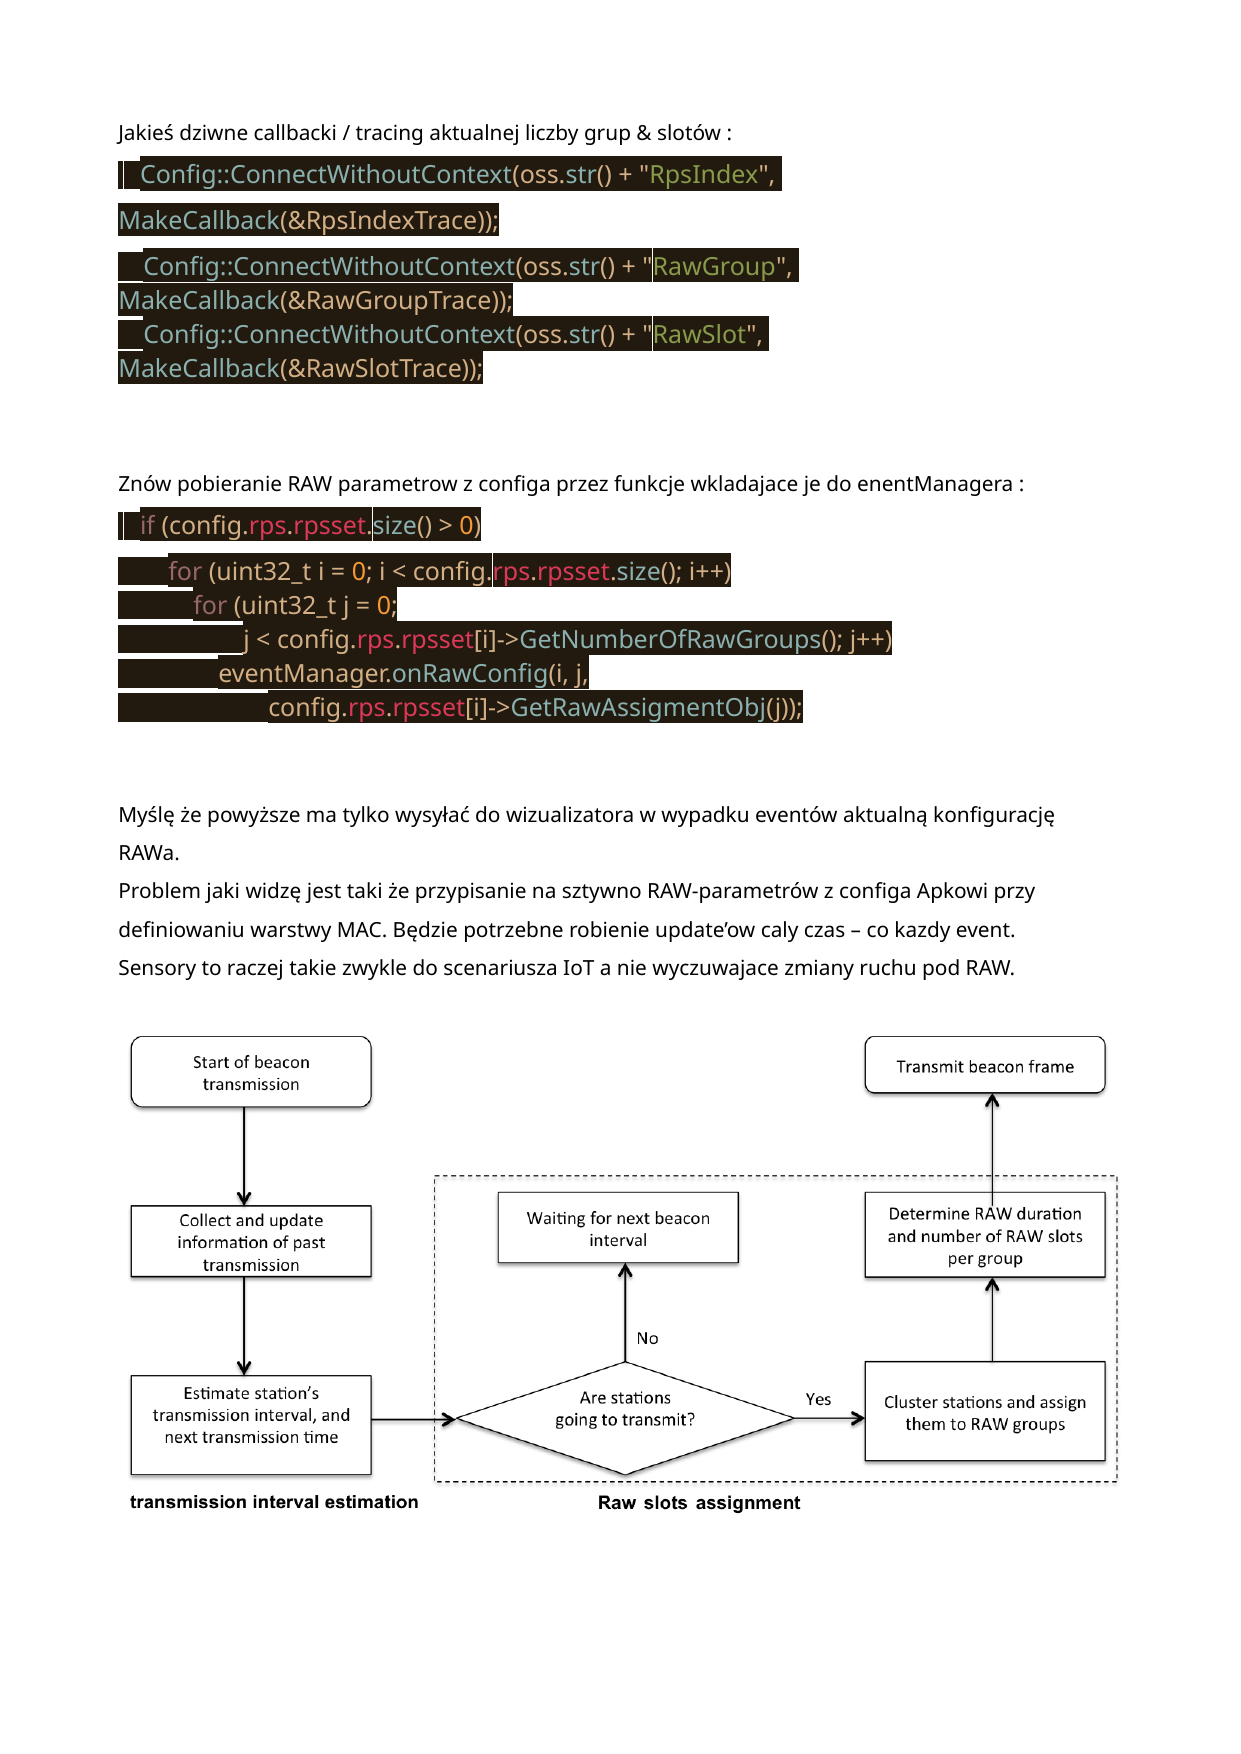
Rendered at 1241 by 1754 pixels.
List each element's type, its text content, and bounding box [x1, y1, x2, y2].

text eventManager.onRawConfig(i, j, [118, 655, 1122, 689]
text Jakieś dziwne callbacki / tracing aktualnej liczby grup & slotów : [118, 118, 1122, 147]
text for (uint32_t j = 0; [118, 587, 1122, 621]
text Config::ConnectWithoutContext(oss.str() + "RawGroup", MakeCallback(&RawGroupTrace)); [118, 248, 1122, 316]
text Sensory to raczej takie zwykle do scenariusza IoT a nie wyczuwajace zmiany ruchu pod RAW. [118, 953, 1122, 982]
text Problem jaki widzę jest taki że przypisanie na sztywno RAW-parametrów z configa Apkowi przy definiowaniu warstwy MAC. Będzie potrzebne robienie update’ow caly czas – co kazdy event. [118, 876, 1122, 943]
text Config::ConnectWithoutContext(oss.str() + "RpsIndex", MakeCallback(&RpsIndexTrace)); [118, 156, 1122, 236]
text if (config.rps.rpsset.size() > 0) [118, 507, 1122, 541]
picture [118, 1033, 1123, 1520]
text Znów pobieranie RAW parametrow z configa przez funkcje wkladajace je do enentManagera : [118, 469, 1122, 497]
text Config::ConnectWithoutContext(oss.str() + "RawSlot", MakeCallback(&RawSlotTrace)); [118, 316, 1122, 384]
text Myślę że powyższe ma tylko wysyłać do wizualizatora w wypadku eventów aktualną konfigurację RAWa. [118, 800, 1122, 867]
text for (uint32_t i = 0; i < config.rps.rpsset.size(); i++) [118, 553, 1122, 587]
text config.rps.rpsset[i]->GetRawAssigmentObj(j)); [118, 689, 1122, 723]
text j < config.rps.rpsset[i]->GetNumberOfRawGroups(); j++) [118, 621, 1122, 655]
